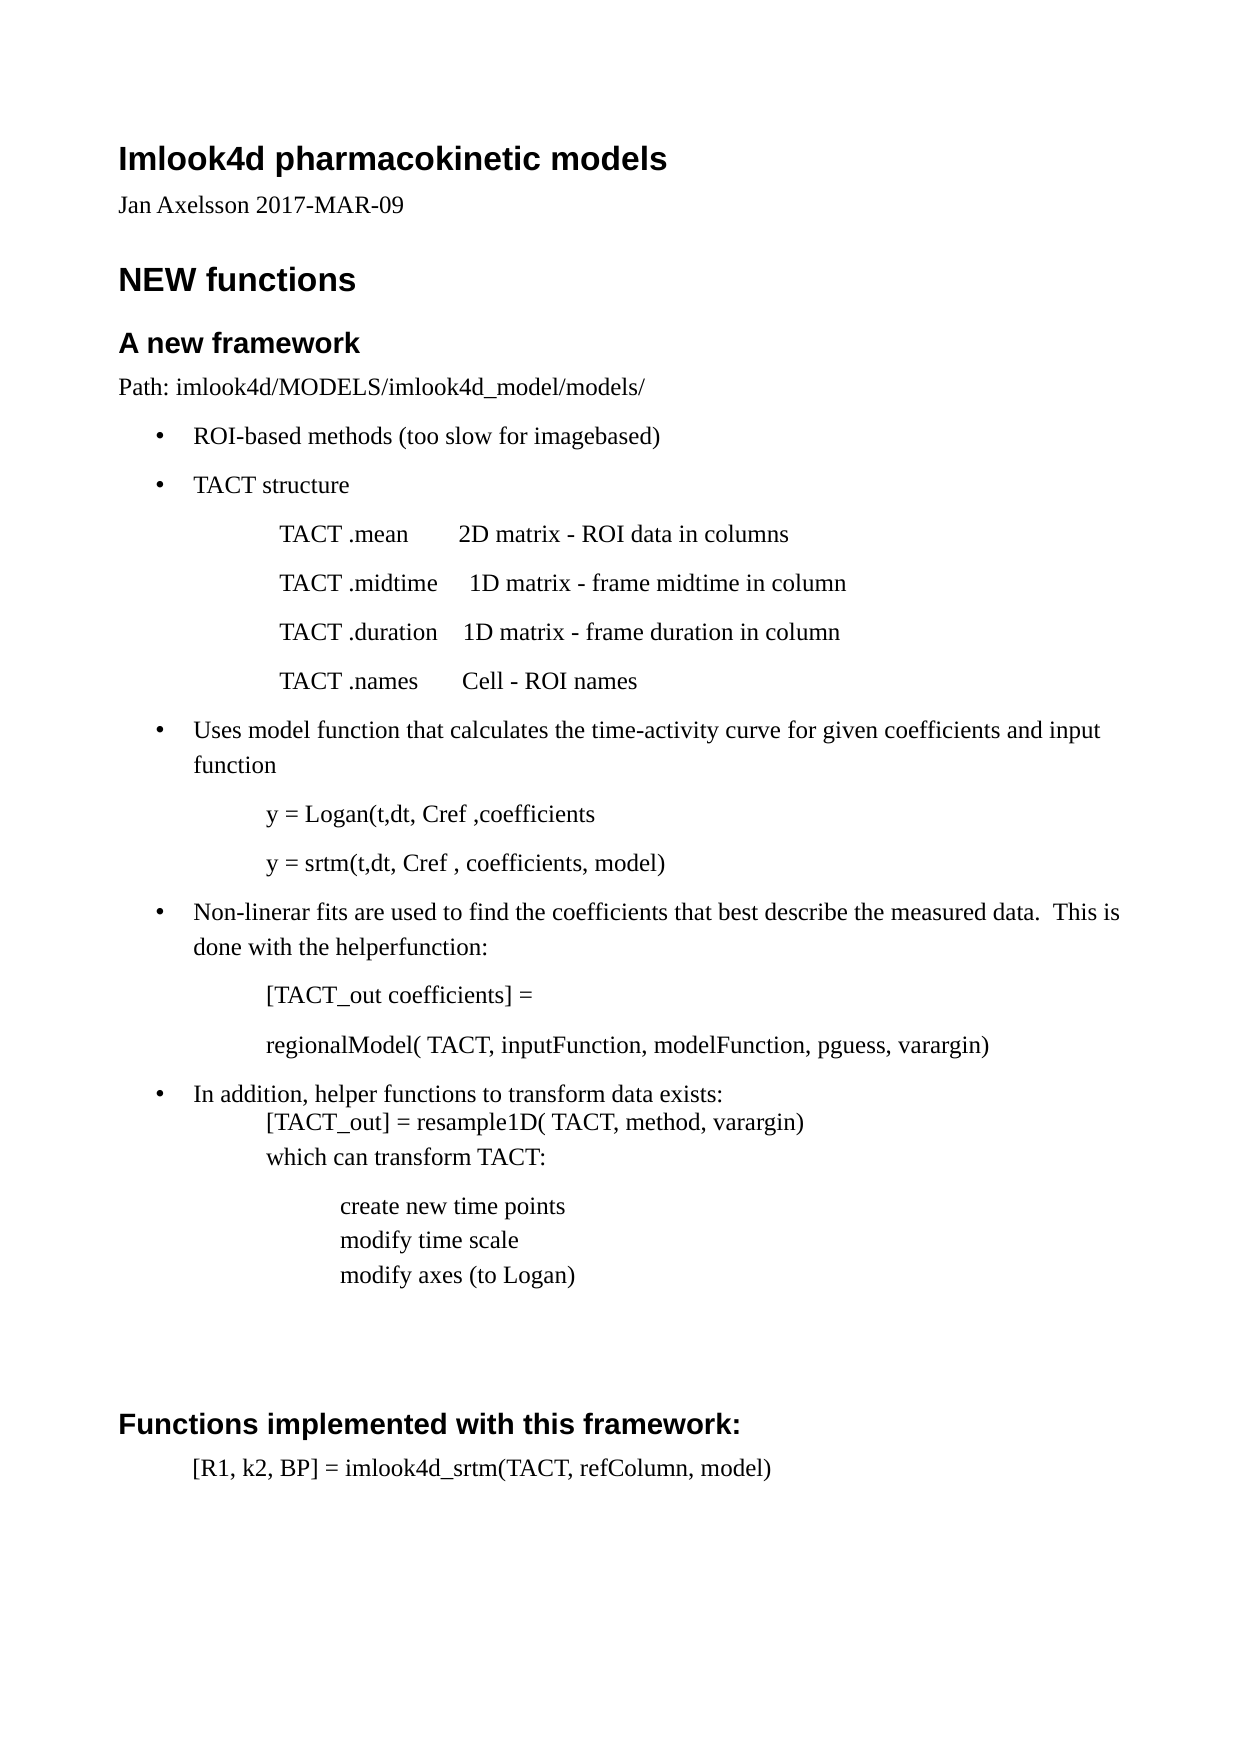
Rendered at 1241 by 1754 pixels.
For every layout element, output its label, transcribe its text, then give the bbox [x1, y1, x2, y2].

list Uses model function that calculates the time-activity curve for given coefficients and input function [156, 715, 1122, 779]
text TACT .mean 2D matrix - ROI data in columns [192, 519, 1122, 548]
text y = srtm(t,dt, Cref , coefficients, model) [266, 848, 1122, 877]
list TACT structure [156, 470, 1122, 499]
text create new time points modify time scale modify axes (to Logan) [340, 1191, 1122, 1323]
subtitle Imlook4d pharmacokinetic models [118, 139, 1122, 178]
text [TACT_out] = resample1D( TACT, method, varargin) which can transform TACT: [266, 1107, 1122, 1171]
text Path: imlook4d/MODELS/imlook4d_model/models/ [118, 372, 1122, 401]
subtitle NEW functions [118, 260, 1122, 299]
text regionalModel( TACT, inputFunction, modelFunction, pguess, varargin) [266, 1030, 1122, 1058]
text TACT .midtime 1D matrix - frame midtime in column [192, 568, 1122, 597]
text y = Logan(t,dt, Cref ,coefficients [266, 799, 1122, 828]
text [R1, k2, BP] = imlook4d_srtm(TACT, refColumn, model) [192, 1453, 1122, 1482]
list Non-linerar fits are used to find the coefficients that best describe the measured data. This is done with the helperfunction: [156, 897, 1122, 960]
subtitle Functions implemented with this framework: [118, 1407, 1122, 1441]
text TACT .names Cell - ROI names [192, 666, 1122, 695]
text TACT .duration 1D matrix - frame duration in column [192, 617, 1122, 646]
list In addition, helper functions to transform data exists: [156, 1079, 1122, 1107]
text Jan Axelsson 2017-MAR-09 [118, 190, 1122, 219]
list ROI-based methods (too slow for imagebased) [156, 421, 1122, 450]
subtitle A new framework [118, 326, 1122, 359]
text [TACT_out coefficients] = [266, 981, 1122, 1009]
